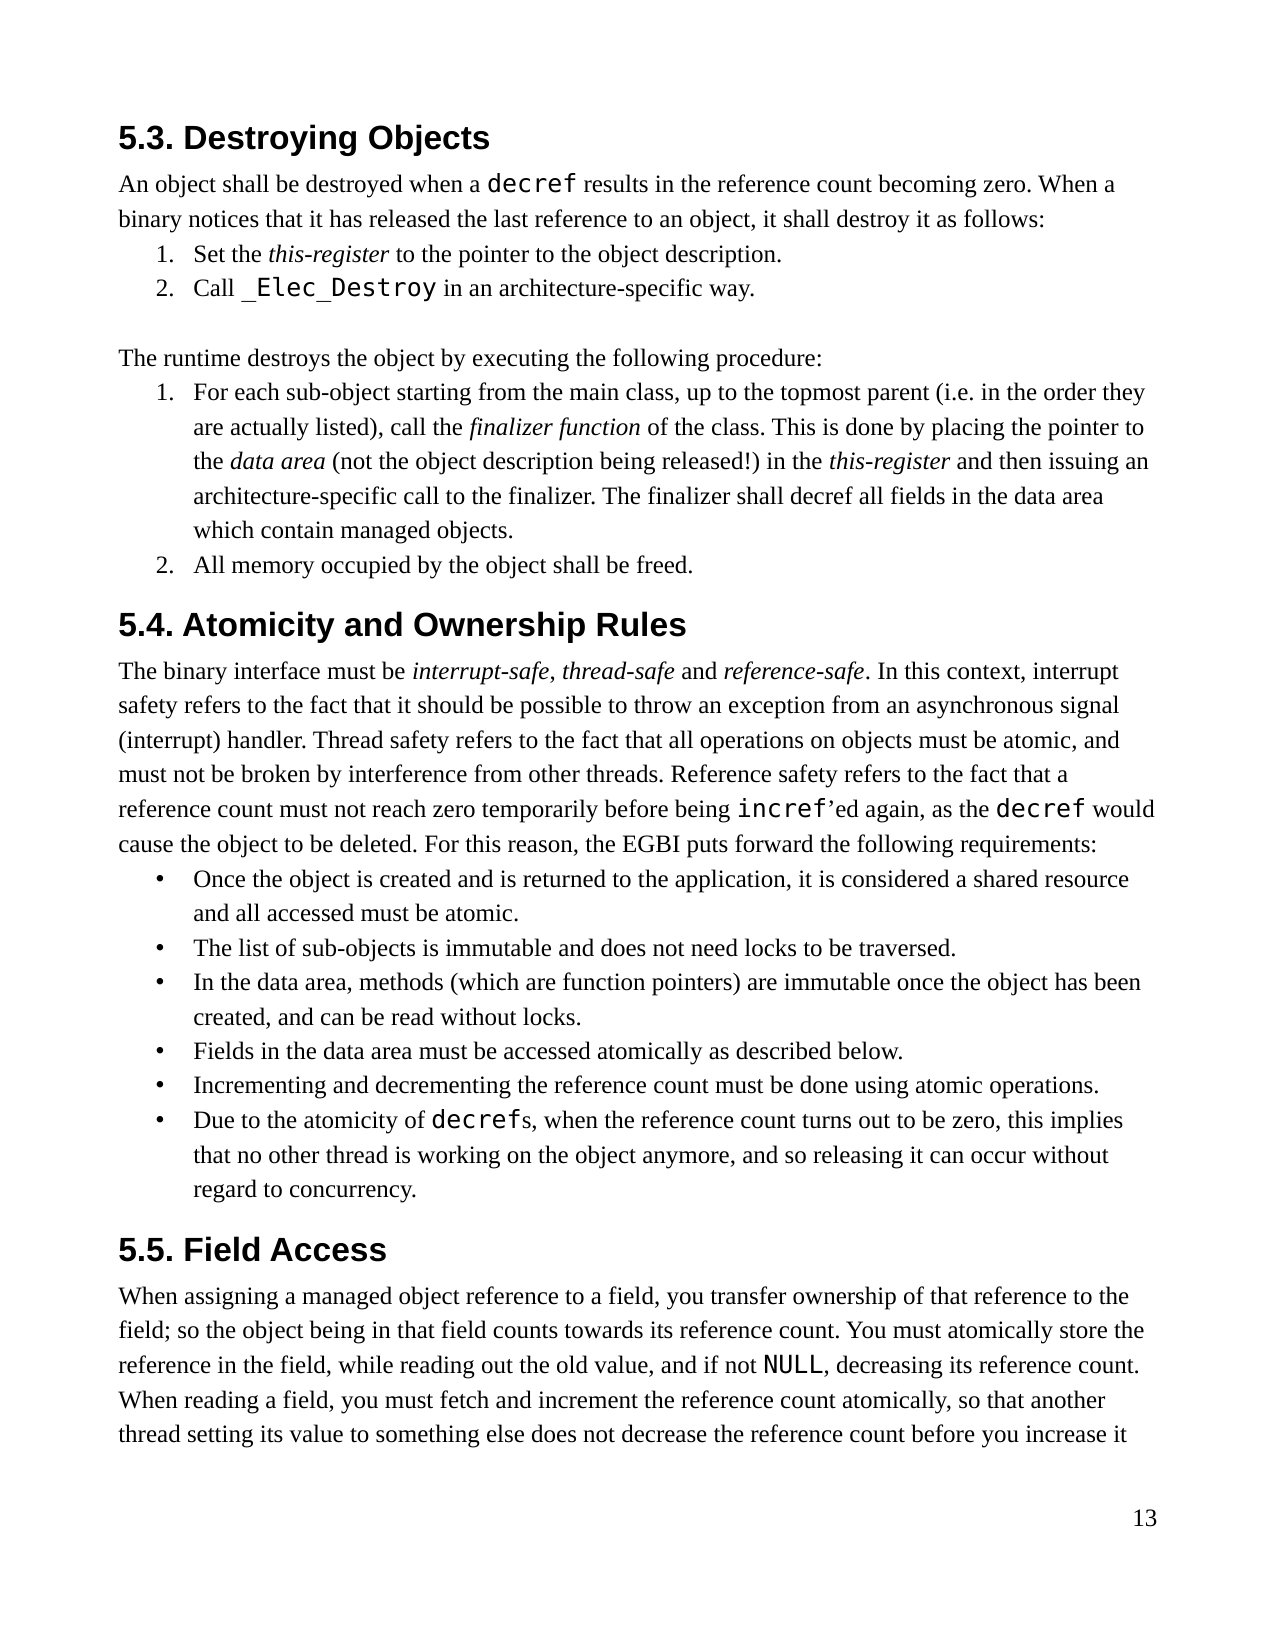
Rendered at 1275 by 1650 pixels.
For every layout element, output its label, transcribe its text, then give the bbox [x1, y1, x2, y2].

list In the data area, methods (which are function pointers) are immutable once the object has been created, and can be read without locks. [156, 967, 1157, 1030]
text The binary interface must be interrupt-safe, thread-safe and reference-safe. In this context, interrupt safety refers to the fact that it should be possible to throw an exception from an asynchronous signal (interrupt) handler. Thread safety refers to the fact that all operations on objects must be atomic, and must not be broken by interference from other threads. Reference safety refers to the fact that a reference count must not reach zero temporarily before being incref’ed again, as the decref would cause the object to be deleted. For this reason, the EGBI puts forward the following requirements: [118, 656, 1157, 858]
text An object shall be destroyed when a decref results in the reference count becoming zero. When a binary notices that it has released the last reference to an object, it shall destroy it as follows: [118, 169, 1157, 233]
list Incrementing and decrementing the reference count must be done using atomic operations. [156, 1071, 1157, 1099]
list Fields in the data area must be accessed atomically as described below. [156, 1036, 1157, 1065]
subtitle 5.4. Atomicity and Ownership Rules [118, 605, 1157, 644]
list Once the object is created and is returned to the application, it is considered a shared resource and all accessed must be atomic. [156, 864, 1157, 927]
text The runtime destroys the object by executing the following procedure: [118, 343, 1157, 372]
list Due to the atomicity of decrefs, when the reference count turns out to be zero, this implies that no other thread is working on the object anymore, and so releasing it can occur without regard to concurrency. [156, 1105, 1157, 1203]
list For each sub-object starting from the main class, up to the topmost parent (i.e. in the order they are actually listed), call the finalizer function of the class. This is done by placing the pointer to the data area (not the object description being released!) in the this-register and then issuing an architecture-specific call to the finalizer. The finalizer shall decref all fields in the data area which contain managed objects. [156, 377, 1157, 544]
list Call _Elec_Destroy in an architecture-specific way. [156, 273, 1157, 302]
list Set the this-register to the pointer to the object description. [156, 239, 1157, 267]
list All memory occupied by the object shall be freed. [156, 550, 1157, 578]
subtitle 5.3. Destroying Objects [118, 118, 1157, 157]
list The list of sub-objects is immutable and does not need locks to be traversed. [156, 933, 1157, 961]
subtitle 5.5. Field Access [118, 1230, 1157, 1268]
text When assigning a managed object reference to a field, you transfer ownership of that reference to the field; so the object being in that field counts towards its reference count. You must atomically store the reference in the field, while reading out the old value, and if not NULL, decreasing its reference count. When reading a field, you must fetch and increment the reference count atomically, so that another thread setting its value to something else does not decrease the reference count before you increase it [118, 1281, 1157, 1448]
